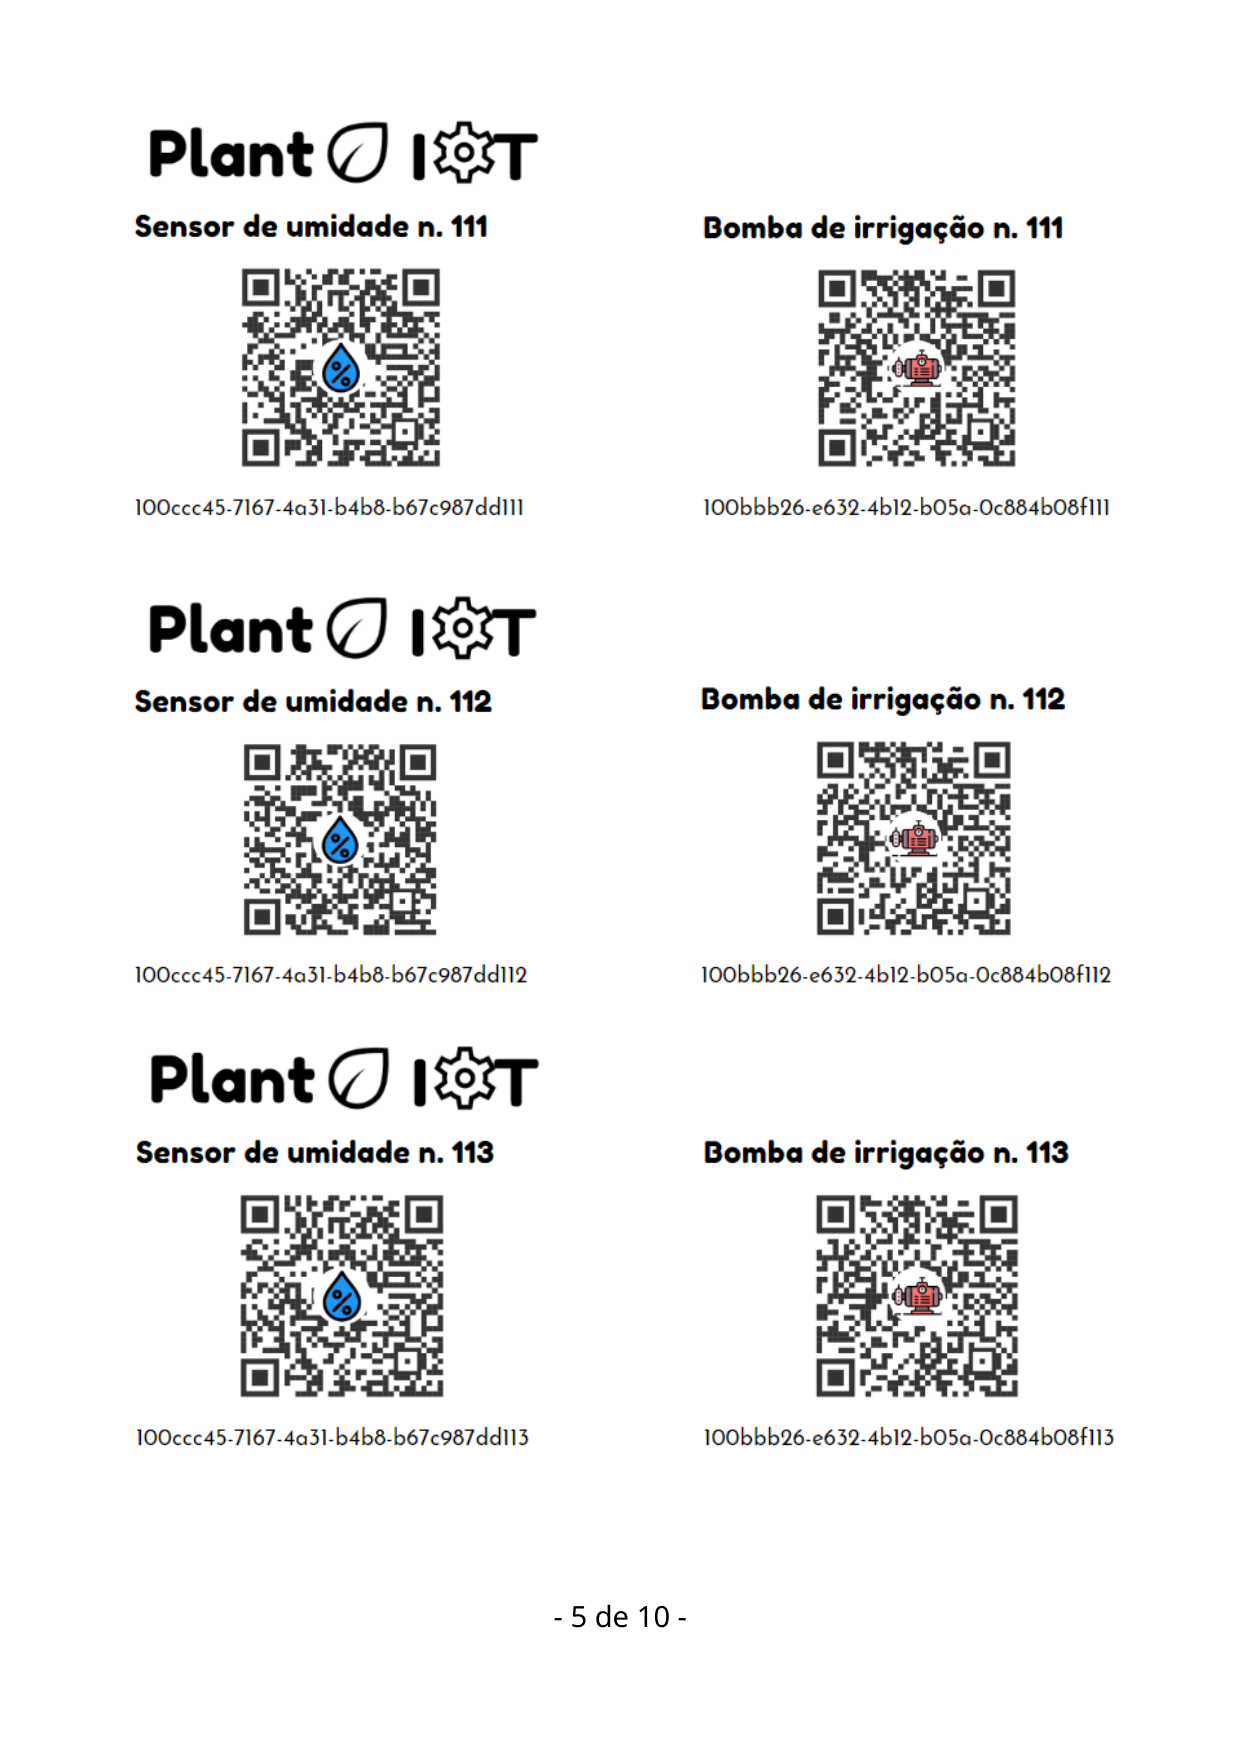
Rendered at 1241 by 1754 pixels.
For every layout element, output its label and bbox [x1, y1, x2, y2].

table_cell [118, 563, 1122, 591]
picture [118, 118, 1123, 563]
picture [118, 1044, 1123, 1497]
picture [118, 591, 1123, 1016]
table_cell [118, 1525, 1122, 1554]
table_cell [118, 1016, 1122, 1044]
table_cell [118, 1497, 1122, 1525]
